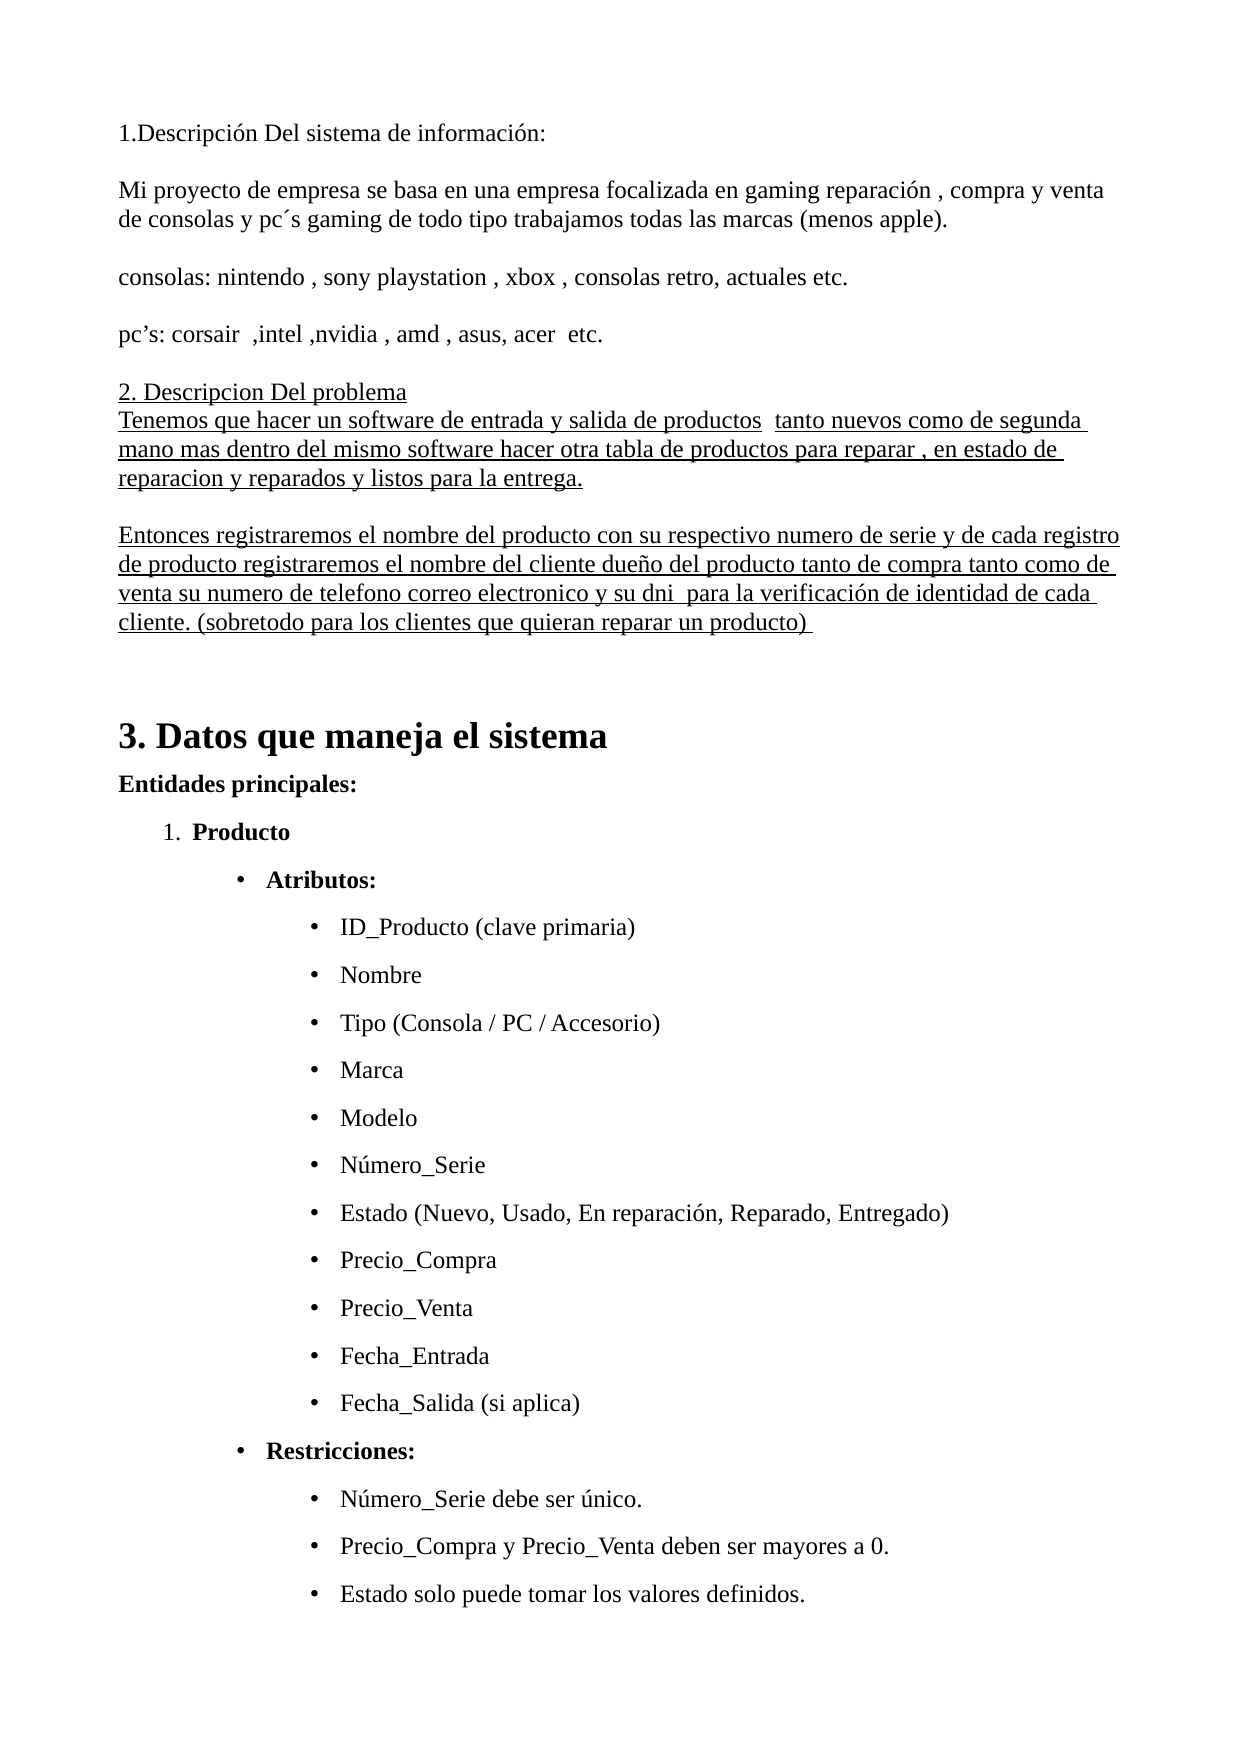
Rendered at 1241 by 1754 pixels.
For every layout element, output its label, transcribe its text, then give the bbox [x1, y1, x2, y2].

list Número_Serie [310, 1150, 1122, 1179]
list Precio_Compra y Precio_Venta deben ser mayores a 0. [310, 1531, 1122, 1560]
text 1.Descripción Del sistema de información: [118, 118, 1122, 147]
list Precio_Compra [310, 1246, 1122, 1274]
text Mi proyecto de empresa se basa en una empresa focalizada en gaming reparación , compra y venta de consolas y pc´s gaming de todo tipo trabajamos todas las marcas (menos apple). [118, 176, 1122, 233]
list Producto [162, 817, 1122, 846]
list Fecha_Salida (si aplica) [310, 1388, 1122, 1417]
text 2. Descripcion Del problema [118, 377, 1122, 406]
list Número_Serie debe ser único. [310, 1484, 1122, 1512]
text Entonces registraremos el nombre del producto con su respectivo numero de serie y de cada registro de producto registraremos el nombre del cliente dueño del producto tanto de compra tanto como de venta su numero de telefono correo electronico y su dni para la verificación de identidad de cada cliente. (sobretodo para los clientes que quieran reparar un producto) [118, 521, 1122, 636]
list Modelo [310, 1103, 1122, 1132]
list Precio_Venta [310, 1293, 1122, 1322]
list Fecha_Entrada [310, 1341, 1122, 1369]
list ID_Producto (clave primaria) [310, 912, 1122, 941]
list Nombre [310, 960, 1122, 989]
list Estado (Nuevo, Usado, En reparación, Reparado, Entregado) [310, 1198, 1122, 1227]
text Tenemos que hacer un software de entrada y salida de productos tanto nuevos como de segunda mano mas dentro del mismo software hacer otra tabla de productos para reparar , en estado de reparacion y reparados y listos para la entrega. [118, 406, 1122, 492]
subtitle 3. Datos que maneja el sistema [118, 714, 1122, 757]
text pc’s: corsair ,intel ,nvidia , amd , asus, acer etc. [118, 319, 1122, 348]
list Tipo (Consola / PC / Accesorio) [310, 1008, 1122, 1036]
list Estado solo puede tomar los valores definidos. [310, 1579, 1122, 1608]
text consolas: nintendo , sony playstation , xbox , consolas retro, actuales etc. [118, 262, 1122, 291]
list Marca [310, 1055, 1122, 1084]
list Restricciones: [236, 1436, 1122, 1465]
text Entidades principales: [118, 769, 1122, 798]
list Atributos: [236, 865, 1122, 893]
